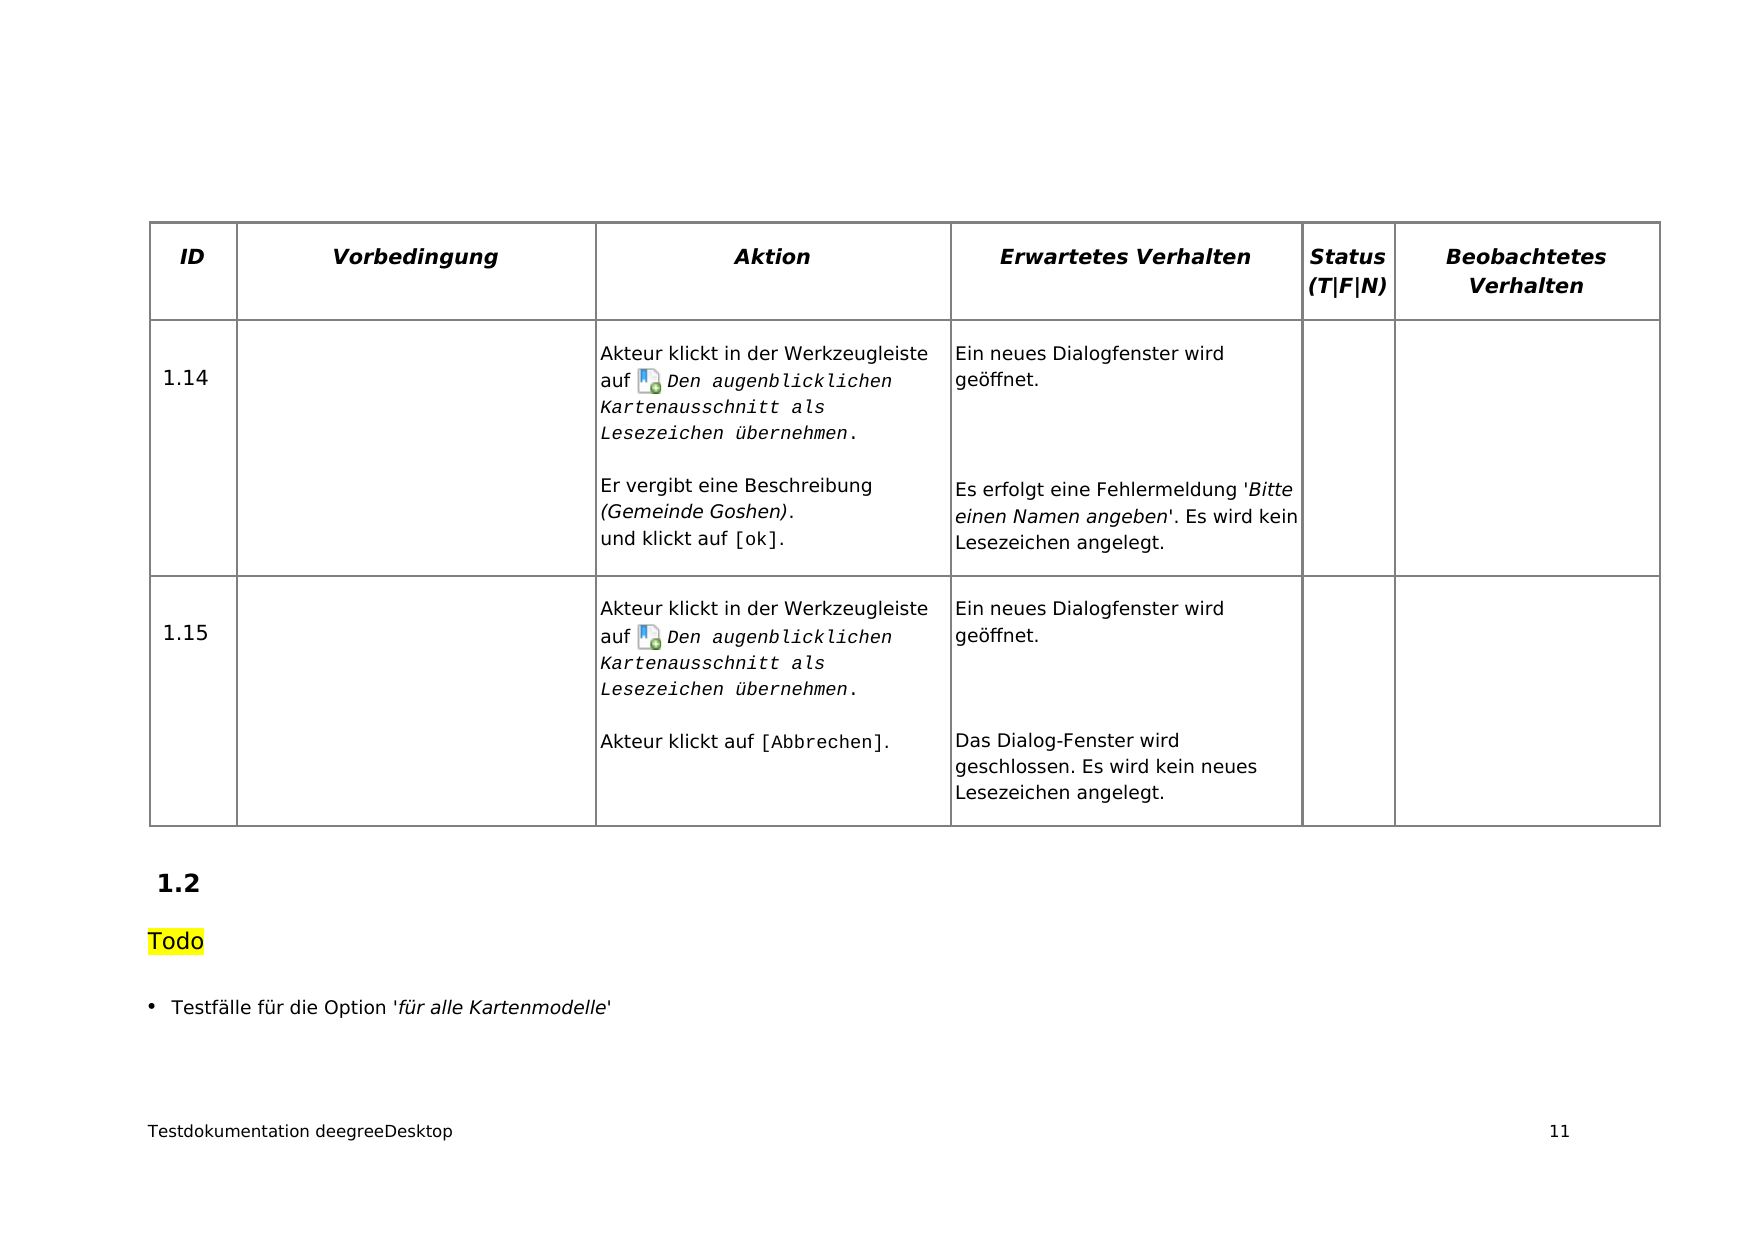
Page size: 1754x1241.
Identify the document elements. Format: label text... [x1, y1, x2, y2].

table_cell [151, 321, 236, 575]
table_header Status (T|F|N) [1304, 224, 1394, 319]
table_cell Akteur klickt in der Werkzeugleiste auf Den augenblicklichen Kartenausschnitt als Lesezeichen übernehmen. Er vergibt eine Beschreibung (Gemeinde Goshen). und klickt auf [ok]. [597, 321, 950, 575]
table_cell [151, 577, 236, 825]
table_header Erwartetes Verhalten [952, 224, 1301, 319]
table_header Vorbedingung [238, 224, 595, 319]
list Testfälle für die Option 'für alle Kartenmodelle' [148, 997, 1606, 1019]
table_cell [1304, 577, 1394, 825]
table_cell Akteur klickt in der Werkzeugleiste auf Den augenblicklichen Kartenausschnitt als Lesezeichen übernehmen. Akteur klickt auf [Abbrechen]. [597, 577, 950, 825]
picture [636, 368, 662, 394]
table_cell [238, 577, 595, 825]
table_header ID [151, 224, 236, 319]
table_header Aktion [597, 224, 950, 319]
table_header Beobachtetes Verhalten [1396, 224, 1659, 319]
picture [636, 624, 662, 650]
table_cell Ein neues Dialogfenster wird geöffnet. Das Dialog-Fenster wird geschlossen. Es wird kein neues Lesezeichen angelegt. [952, 577, 1301, 825]
text Todo [148, 928, 1606, 955]
table_cell [1396, 321, 1659, 575]
table_cell Ein neues Dialogfenster wird geöffnet. Es erfolgt eine Fehlermeldung 'Bitte einen Namen angeben'. Es wird kein Lesezeichen angelegt. [952, 321, 1301, 575]
table_cell [1304, 321, 1394, 575]
table_cell [238, 321, 595, 575]
table_cell [1396, 577, 1659, 825]
